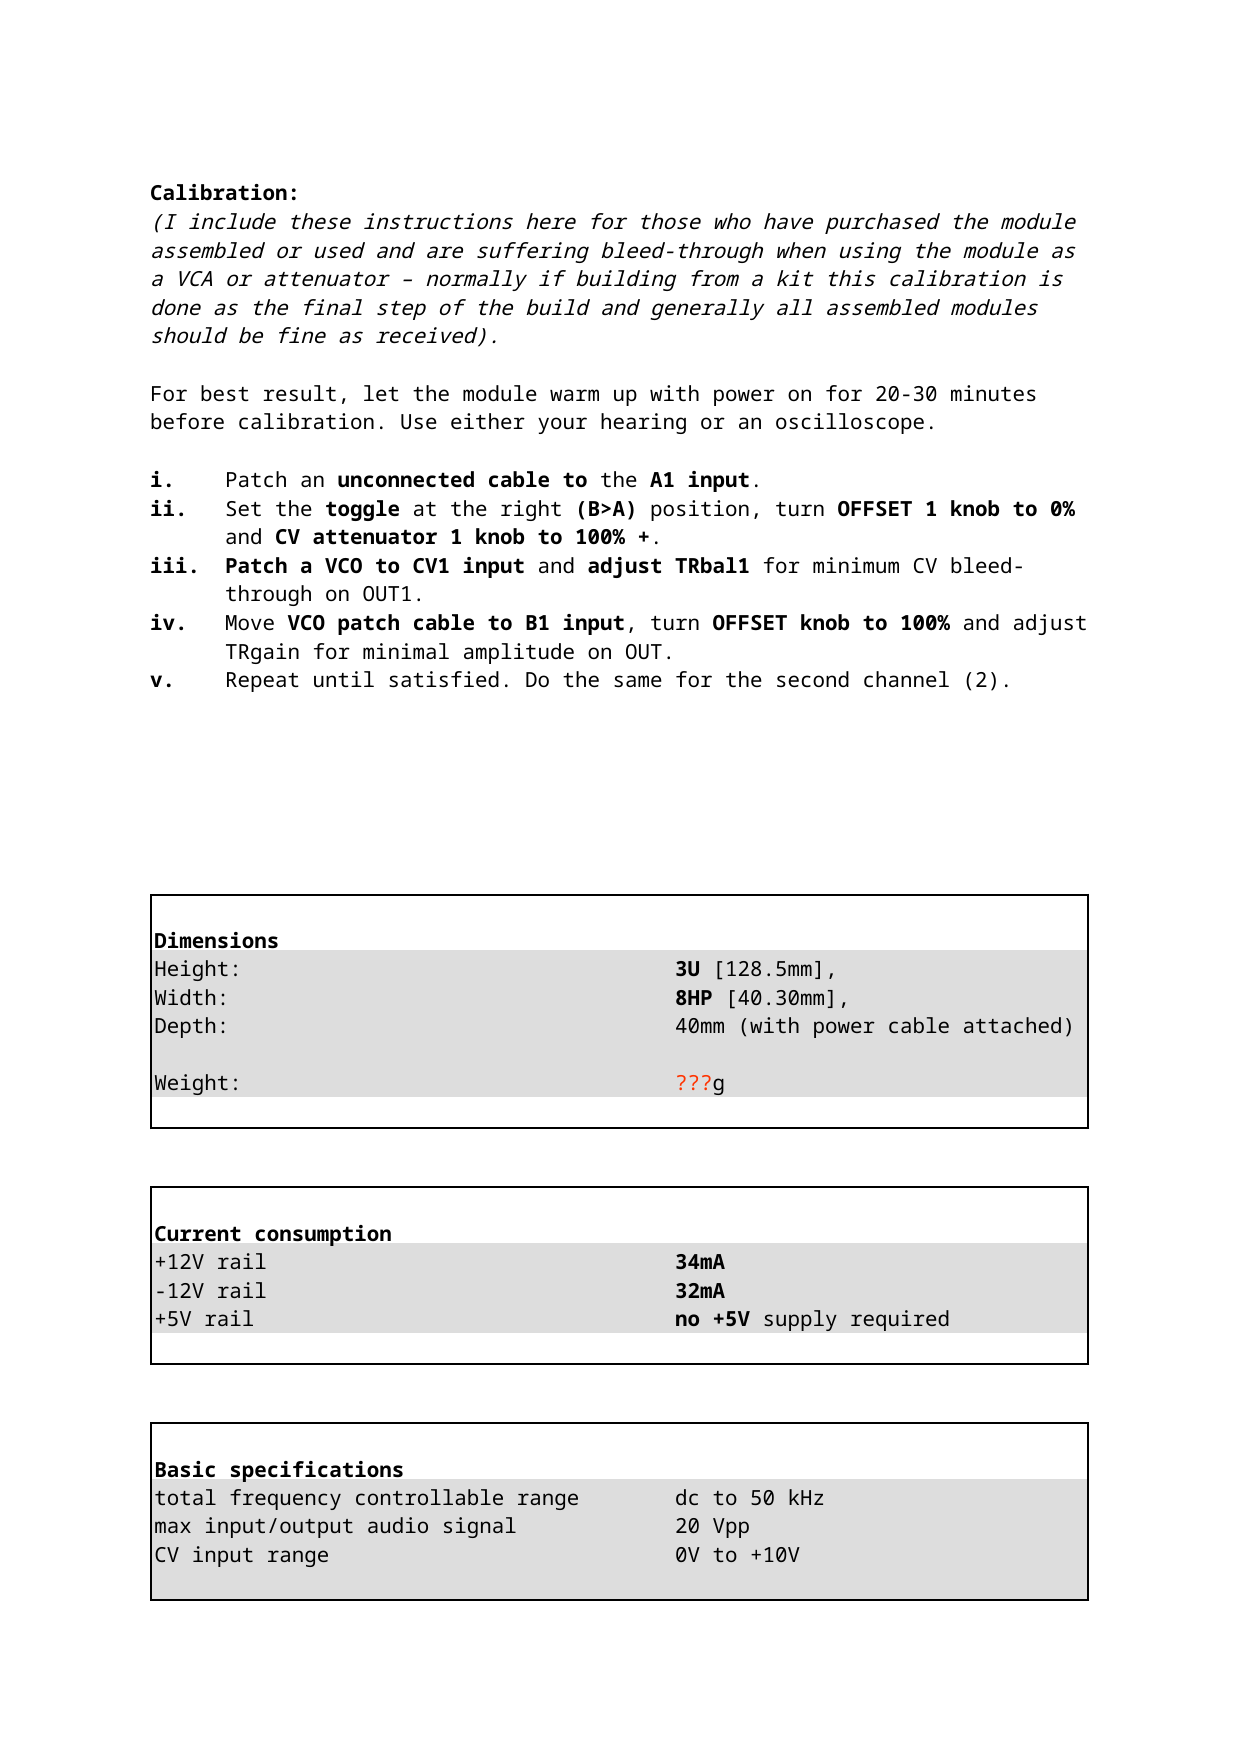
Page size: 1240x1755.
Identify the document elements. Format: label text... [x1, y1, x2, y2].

text iv. Move VCO patch cable to B1 input, turn OFFSET knob to 100% and adjust TRgain for minimal amplitude on OUT. [150, 608, 1089, 665]
text max input/output audio signal 20 Vpp [152, 1507, 1087, 1536]
text Height: 3U [128.5mm], [152, 950, 1087, 979]
text Basic specifications [152, 1451, 1087, 1479]
text Calibration: [150, 178, 1089, 207]
text Depth: 40mm (with power cable attached) [152, 1007, 1087, 1036]
text Dimensions [152, 922, 1087, 950]
text -12V rail 32mA [152, 1272, 1087, 1300]
text Width: 8HP [40.30mm], [152, 979, 1087, 1007]
text +5V rail no +5V supply required [152, 1300, 1087, 1333]
text CV input range 0V to +10V [152, 1536, 1087, 1564]
text ii. Set the toggle at the right (B>A) position, turn OFFSET 1 knob to 0% and CV attenuator 1 knob to 100% +. [150, 494, 1089, 551]
text i. Patch an unconnected cable to the A1 input. [150, 465, 1089, 493]
text iii. Patch a VCO to CV1 input and adjust TRbal1 for minimum CV bleed- through on OUT1. [150, 551, 1089, 608]
text total frequency controllable range dc to 50 kHz [152, 1479, 1087, 1507]
text For best result, let the module warm up with power on for 20-30 minutes before calibration. Use either your hearing or an oscilloscope. [150, 379, 1089, 436]
text +12V rail 34mA [152, 1243, 1087, 1272]
text Current consumption [152, 1215, 1087, 1243]
text v. Repeat until satisfied. Do the same for the second channel (2). [150, 666, 1089, 694]
text (I include these instructions here for those who have purchased the module assembled or used and are suffering bleed-through when using the module as a VCA or attenuator – normally if building from a kit this calibration is done as the final step of the build and generally all assembled modules should be fine as received). [150, 207, 1089, 349]
text Weight: ???g [152, 1064, 1087, 1097]
